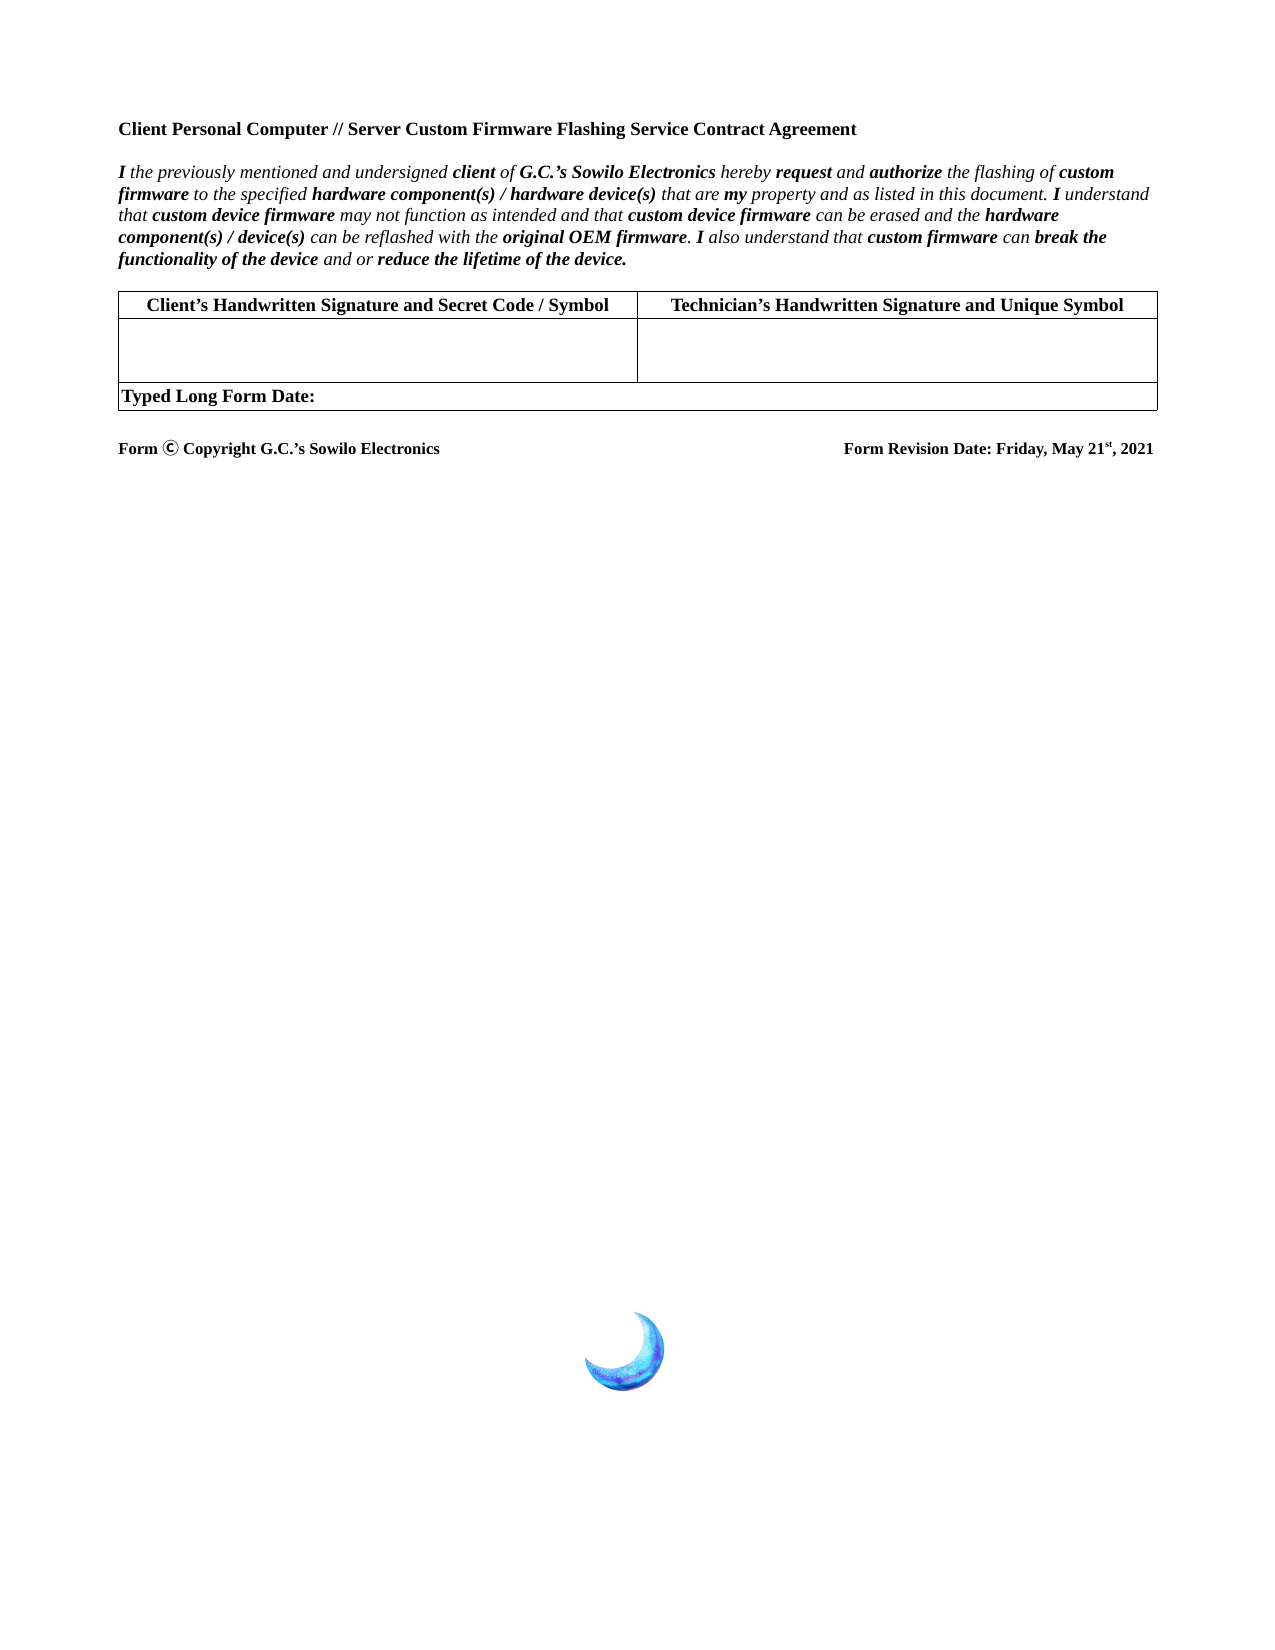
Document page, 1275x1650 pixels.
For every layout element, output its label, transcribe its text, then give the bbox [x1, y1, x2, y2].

table_cell [119, 319, 637, 382]
text Form Ⓒ Copyright G.C.’s Sowilo Electronics Form Revision Date: Friday, May 21st, 2021 [118, 439, 1157, 458]
table_header Technician’s Handwritten Signature and Unique Symbol [638, 292, 1157, 318]
text I the previously mentioned and undersigned client of G.C.’s Sowilo Electronics hereby request and authorize the flashing of custom firmware to the specified hardware component(s) / hardware device(s) that are my property and as listed in this document. I understand that custom device firmware may not function as intended and that custom device firmware can be erased and the hardware component(s) / device(s) can be reflashed with the original OEM firmware. I also understand that custom firmware can break the functionality of the device and or reduce the lifetime of the device. [118, 161, 1157, 269]
table_header Client’s Handwritten Signature and Secret Code / Symbol [119, 292, 637, 318]
table_header Typed Long Form Date: [119, 383, 1157, 410]
picture [575, 1301, 675, 1402]
table_cell [638, 319, 1157, 382]
text Client Personal Computer // Server Custom Firmware Flashing Service Contract Agreement [118, 118, 1157, 140]
